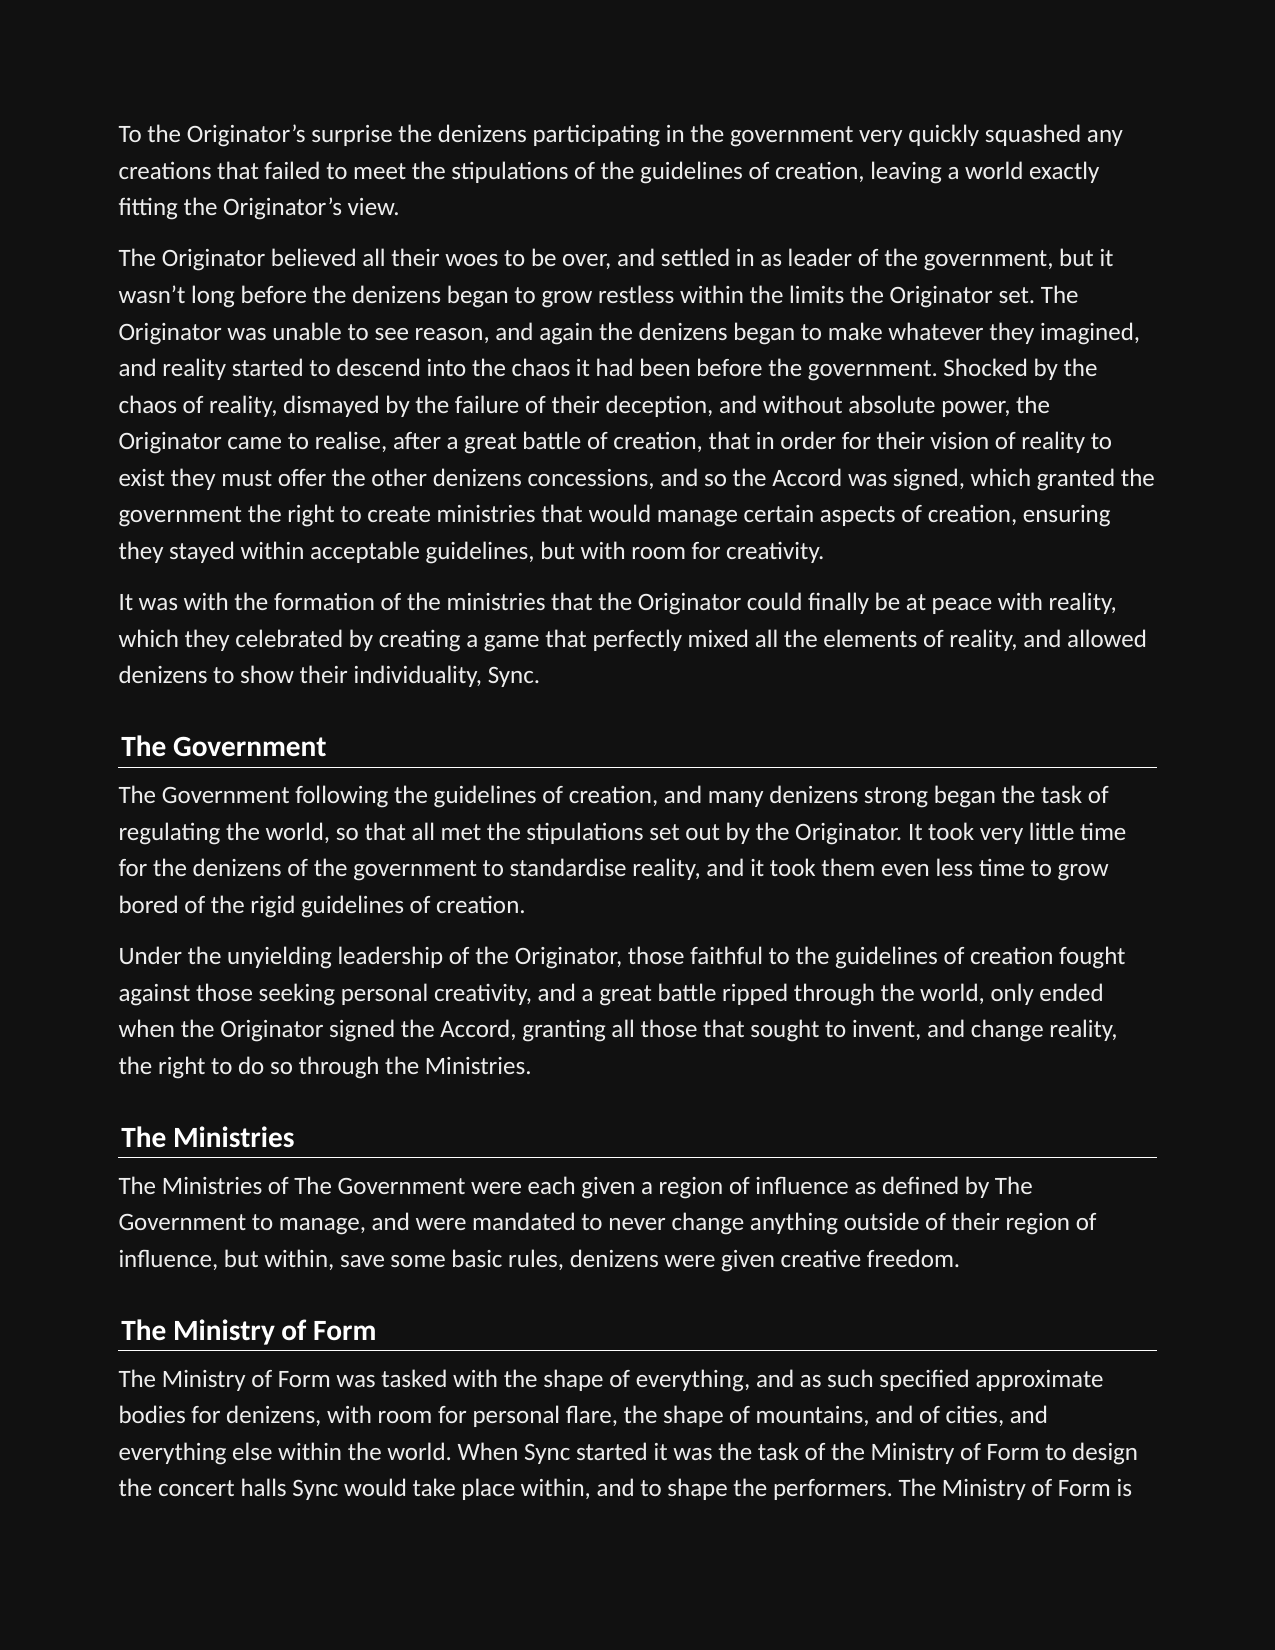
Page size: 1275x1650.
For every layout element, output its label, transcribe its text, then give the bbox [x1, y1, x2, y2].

text It was with the formation of the ministries that the Originator could finally be at peace with reality, which they celebrated by creating a game that perfectly mixed all the elements of reality, and allowed denizens to show their individuality, Sync. [118, 586, 1157, 690]
text To the Originator’s surprise the denizens participating in the government very quickly squashed any creations that failed to meet the stipulations of the guidelines of creation, leaving a world exactly fitting the Originator’s view. [118, 118, 1157, 222]
text The Ministry of Form was tasked with the shape of everything, and as such specified approximate bodies for denizens, with room for personal flare, the shape of mountains, and of cities, and everything else within the world. When Sync started it was the task of the Ministry of Form to design the concert halls Sync would take place within, and to shape the performers. The Ministry of Form is [118, 1363, 1157, 1503]
text The Government following the guidelines of creation, and many denizens strong began the task of regulating the world, so that all met the stipulations set out by the Originator. It took very little time for the denizens of the government to standardise reality, and it took them even less time to grow bored of the rigid guidelines of creation. [118, 779, 1157, 919]
text The Ministries of The Government were each given a region of influence as defined by The Government to manage, and were mandated to never change anything outside of their region of influence, but within, save some basic rules, denizens were given creative freedom. [118, 1170, 1157, 1273]
text The Originator believed all their woes to be over, and settled in as leader of the government, but it wasn’t long before the denizens began to grow restless within the limits the Originator set. The Originator was unable to see reason, and again the denizens began to make whatever they imagined, and reality started to descend into the chaos it had been before the government. Shocked by the chaos of reality, dismayed by the failure of their deception, and without absolute power, the Originator came to realise, after a great battle of creation, that in order for their vision of reality to exist they must offer the other denizens concessions, and so the Accord was signed, which granted the government the right to create ministries that would manage certain aspects of creation, ensuring they stayed within acceptable guidelines, but with room for creativity. [118, 242, 1157, 566]
subtitle The Ministries [118, 1116, 1157, 1157]
subtitle The Ministry of Form [118, 1309, 1157, 1350]
subtitle The Government [118, 725, 1157, 767]
text Under the unyielding leadership of the Originator, those faithful to the guidelines of creation fought against those seeking personal creativity, and a great battle ripped through the world, only ended when the Originator signed the Accord, granting all those that sought to invent, and change reality, the right to do so through the Ministries. [118, 940, 1157, 1080]
